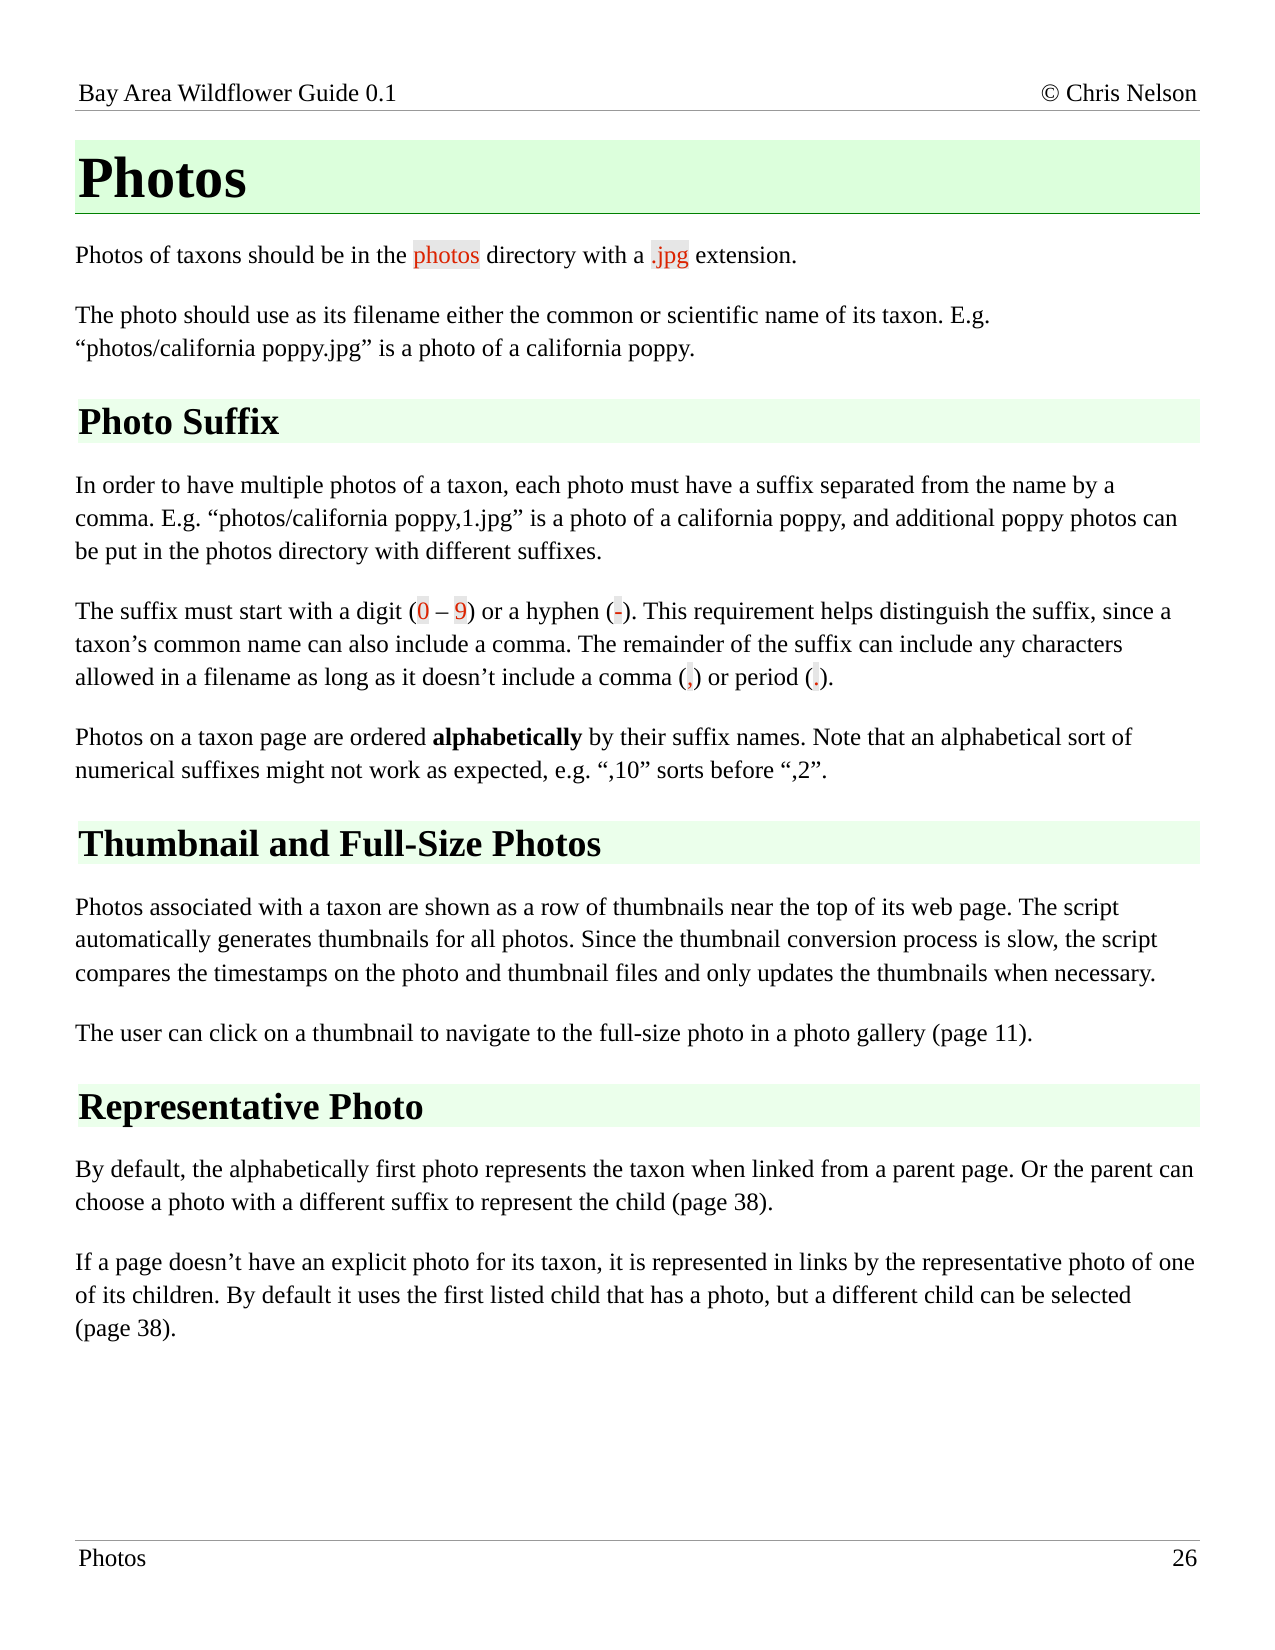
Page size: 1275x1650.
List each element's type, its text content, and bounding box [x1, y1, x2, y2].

text In order to have multiple photos of a taxon, each photo must have a suffix separated from the name by a comma. E.g. “photos/california poppy,1.jpg” is a photo of a california poppy, and additional poppy photos can be put in the photos directory with different suffixes. [75, 470, 1200, 564]
text The user can click on a thumbnail to navigate to the full-size photo in a photo gallery (page 10). [75, 1018, 1200, 1046]
subtitle Photo Suffix [78, 399, 1200, 443]
text Photos associated with a taxon are shown as a row of thumbnails near the top of its web page. The script automatically generates thumbnails for all photos. Since the thumbnail conversion process is slow, the script compares the timestamps on the photo and thumbnail files and only updates the thumbnails when necessary. [75, 892, 1200, 986]
text Photos on a taxon page are ordered alphabetically by their suffix names. Note that an alphabetical sort of numerical suffixes might not work as expected, e.g. “,10” sorts before “,2”. [75, 722, 1200, 784]
text If a page doesn’t have an explicit photo for its taxon, it is represented in links by the representative photo of one of its children. By default it uses the first listed child that has a photo, but a different child can be selected (page 38). [75, 1247, 1200, 1342]
subtitle Thumbnail and Full-Size Photos [78, 821, 1200, 864]
subtitle Photos [75, 140, 1200, 213]
text Photos of taxons should be in the photos directory with a .jpg extension. [75, 240, 413, 269]
text Photos of taxons should be in the photos directory with a .jpg extension. [689, 240, 1200, 269]
text The photo should use as its filename either the common or scientific name of its taxon. E.g. “photos/california poppy.jpg” is a photo of a california poppy. [75, 300, 1200, 362]
subtitle Representative Photo [78, 1084, 1200, 1127]
text By default, the alphabetically first photo represents the taxon when linked from a parent page. Or the parent can choose a photo with a different suffix to represent the child (page 37). [75, 1154, 1200, 1216]
text Photos of taxons should be in the photos directory with a .jpg extension. [480, 240, 651, 269]
text The suffix must start with a digit (0 – 9) or a hyphen (-). This requirement helps distinguish the suffix, since a taxon’s common name can also include a comma. The remainder of the suffix can include any characters allowed in a filename as long as it doesn’t include a comma (,) or period (.). [75, 596, 1200, 691]
